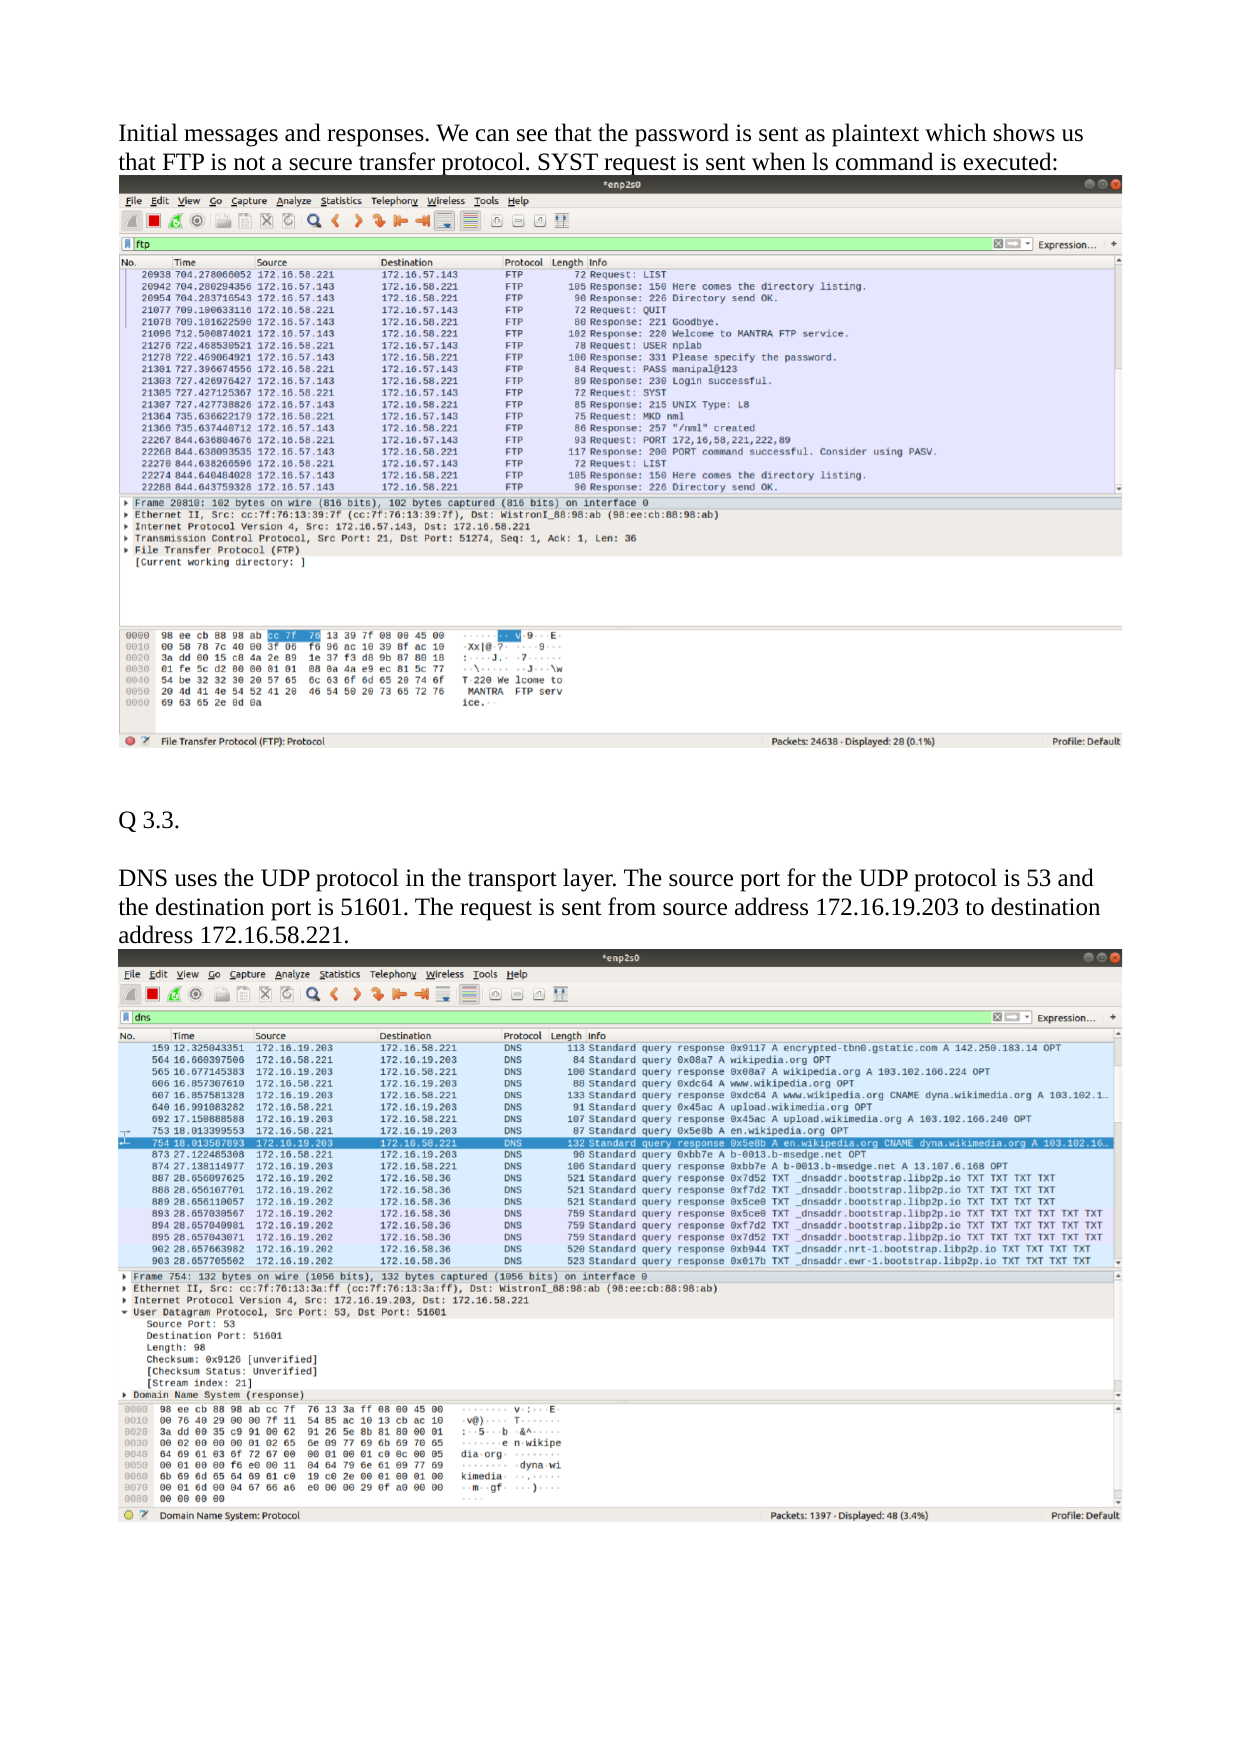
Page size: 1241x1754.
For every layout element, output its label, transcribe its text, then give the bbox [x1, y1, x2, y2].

text DNS uses the UDP protocol in the transport layer. The source port for the UDP protocol is 53 and the destination port is 51601. The request is sent from source address 172.16.19.203 to destination address 172.16.58.221. [118, 863, 1122, 949]
text Q 3.3. [118, 805, 1122, 834]
text Initial messages and responses. We can see that the password is sent as plaintext which shows us that FTP is not a secure transfer protocol. SYST request is sent when ls command is executed: [118, 118, 1122, 175]
